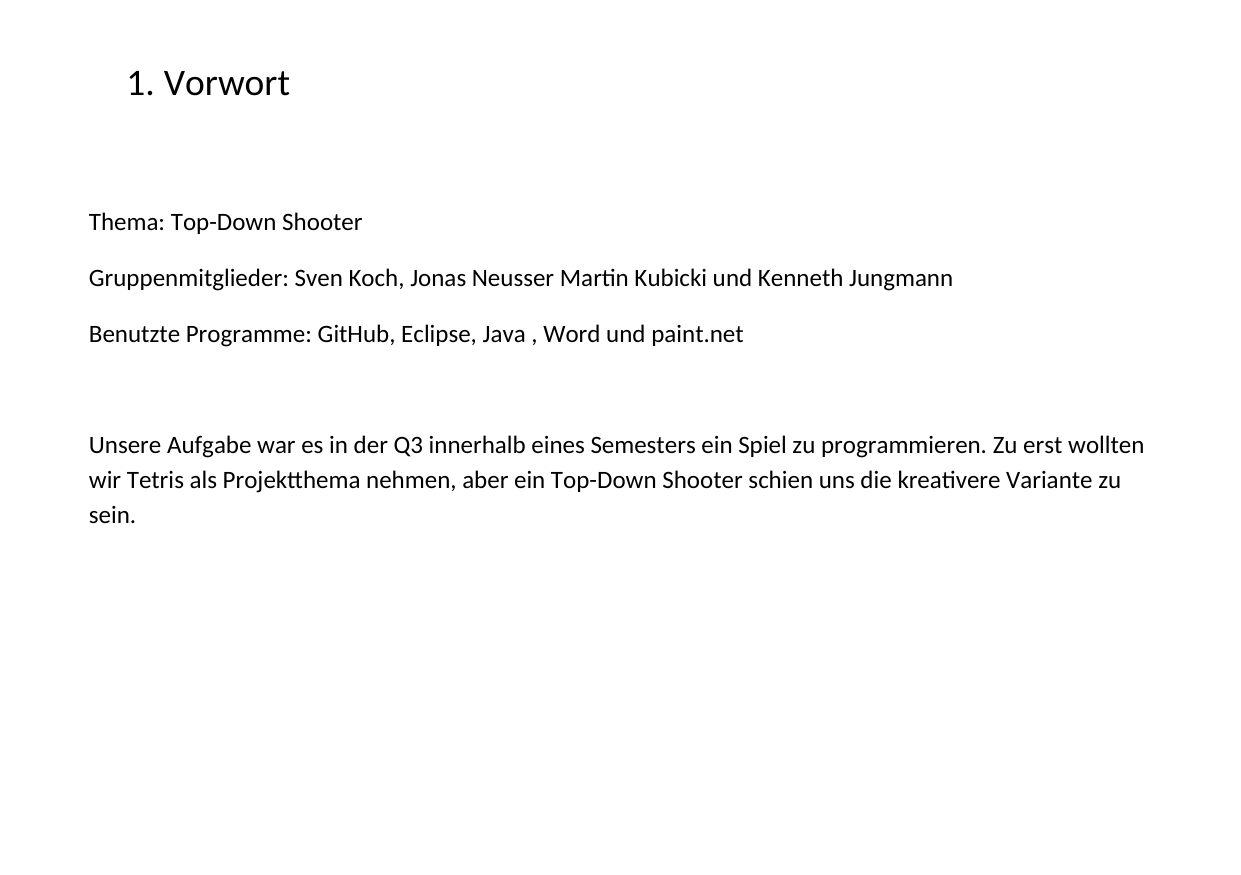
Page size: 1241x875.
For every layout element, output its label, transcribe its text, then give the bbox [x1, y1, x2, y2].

text Benutzte Programme: GitHub, Eclipse, Java , Word und paint.net [89, 318, 1152, 348]
text Thema: Top-Down Shooter [89, 206, 1152, 237]
list Vorwort [126, 59, 1152, 105]
text Gruppenmitglieder: Sven Koch, Jonas Neusser Martin Kubicki und Kenneth Jungmann [89, 262, 1152, 292]
list Unsere Aufgabe war es in der Q3 innerhalb eines Semesters ein Spiel zu programmieren. Zu erst wollten wir Tetris als Projektthema nehmen, aber ein Top-Down Shooter schien uns die kreativere Variante zu sein. [89, 429, 1152, 530]
